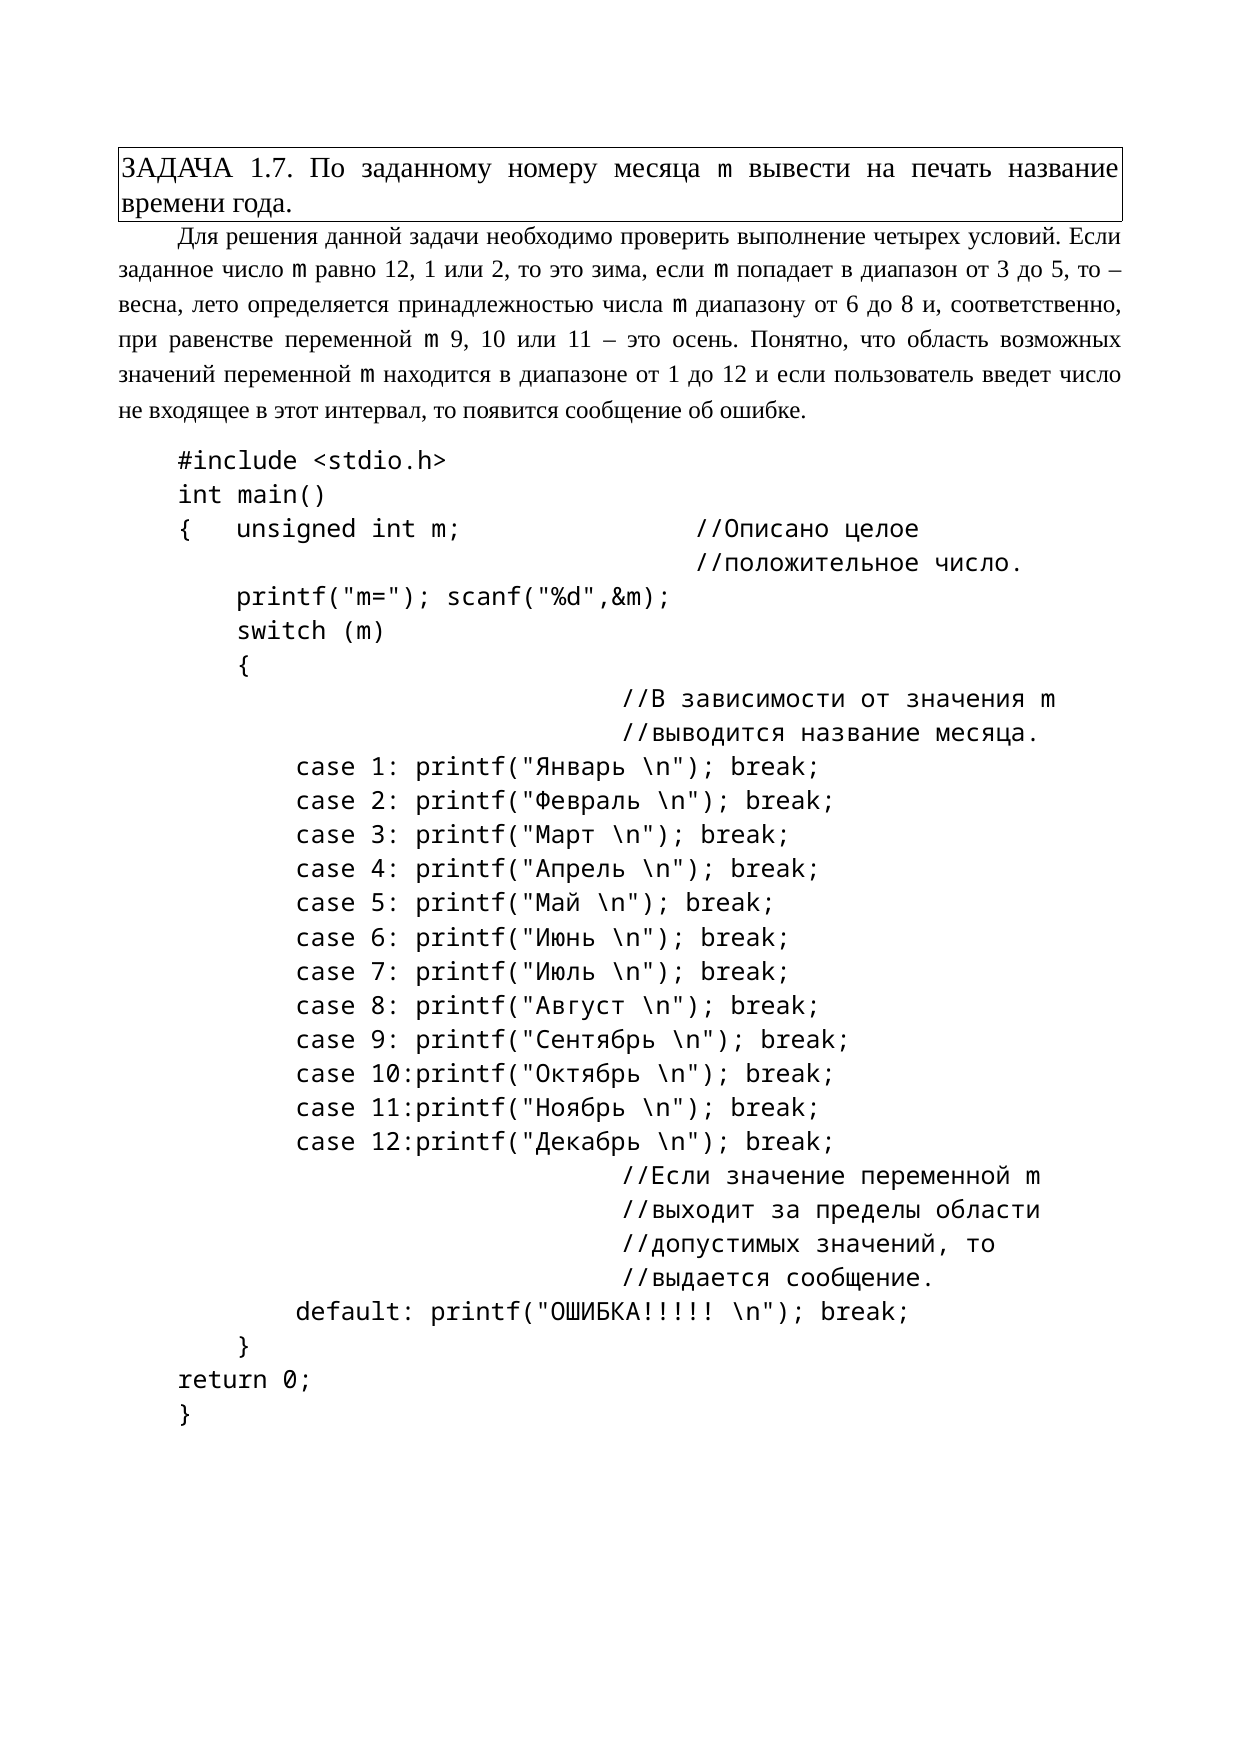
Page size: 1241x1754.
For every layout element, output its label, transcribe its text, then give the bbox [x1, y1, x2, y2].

text //выходит за пределы области [177, 1192, 1122, 1226]
text case 2: printf("Февраль \n"); break; [177, 783, 1122, 817]
text case 12:printf("Декабрь \n"); break; [177, 1123, 1122, 1158]
text return 0; [177, 1362, 1122, 1396]
text #include <stdio.h> [177, 442, 1122, 476]
text case 8: printf("Август \n"); break; [177, 987, 1122, 1021]
text printf("m="); scanf("%d",&m); [177, 578, 1122, 613]
text { unsigned int m; //Описано целое [177, 510, 1122, 544]
text //выдается сообщение. [177, 1260, 1122, 1294]
text //В зависимости от значения m [177, 681, 1122, 715]
text Для решения данной задачи необходимо проверить выполнение четырех условий. Если заданное число m равно 12, 1 или 2, то это зима, если m попадает в диапазон от 3 до 5, то – весна, лето определяется принадлежностью числа m диапазону от 6 до 8 и, соответственно, при равенстве переменной m 9, 10 или 11 – это осень. Понятно, что область возможных значений переменной m находится в диапазоне от 1 до 12 и если пользователь введет число не входящее в этот интервал, то появится сообщение об ошибке. [118, 222, 1122, 423]
text //Если значение переменной m [177, 1158, 1122, 1192]
text case 11:printf("Ноябрь \n"); break; [177, 1089, 1122, 1123]
text case 7: printf("Июль \n"); break; [177, 953, 1122, 987]
text { [177, 647, 1122, 681]
text switch (m) [177, 613, 1122, 647]
text //допустимых значений, то [177, 1226, 1122, 1260]
text default: printf("ОШИБКА!!!!! \n"); break; [177, 1294, 1122, 1328]
text case 9: printf("Сентябрь \n"); break; [177, 1021, 1122, 1055]
text case 1: printf("Январь \n"); break; [177, 749, 1122, 783]
text int main() [177, 476, 1122, 510]
text //выводится название месяца. [177, 715, 1122, 749]
text case 10:printf("Октябрь \n"); break; [177, 1055, 1122, 1089]
text //положительное число. [177, 544, 1122, 578]
text } [177, 1328, 1122, 1362]
text } [177, 1396, 1122, 1430]
text case 3: printf("Март \n"); break; [177, 817, 1122, 851]
text case 6: printf("Июнь \n"); break; [177, 919, 1122, 953]
text ЗАДАЧА 7. По заданному номеру месяца m вывести на печать название времени года. [119, 148, 1122, 221]
text case 5: printf("Май \n"); break; [177, 885, 1122, 919]
text case 4: printf("Апрель \n"); break; [177, 851, 1122, 885]
